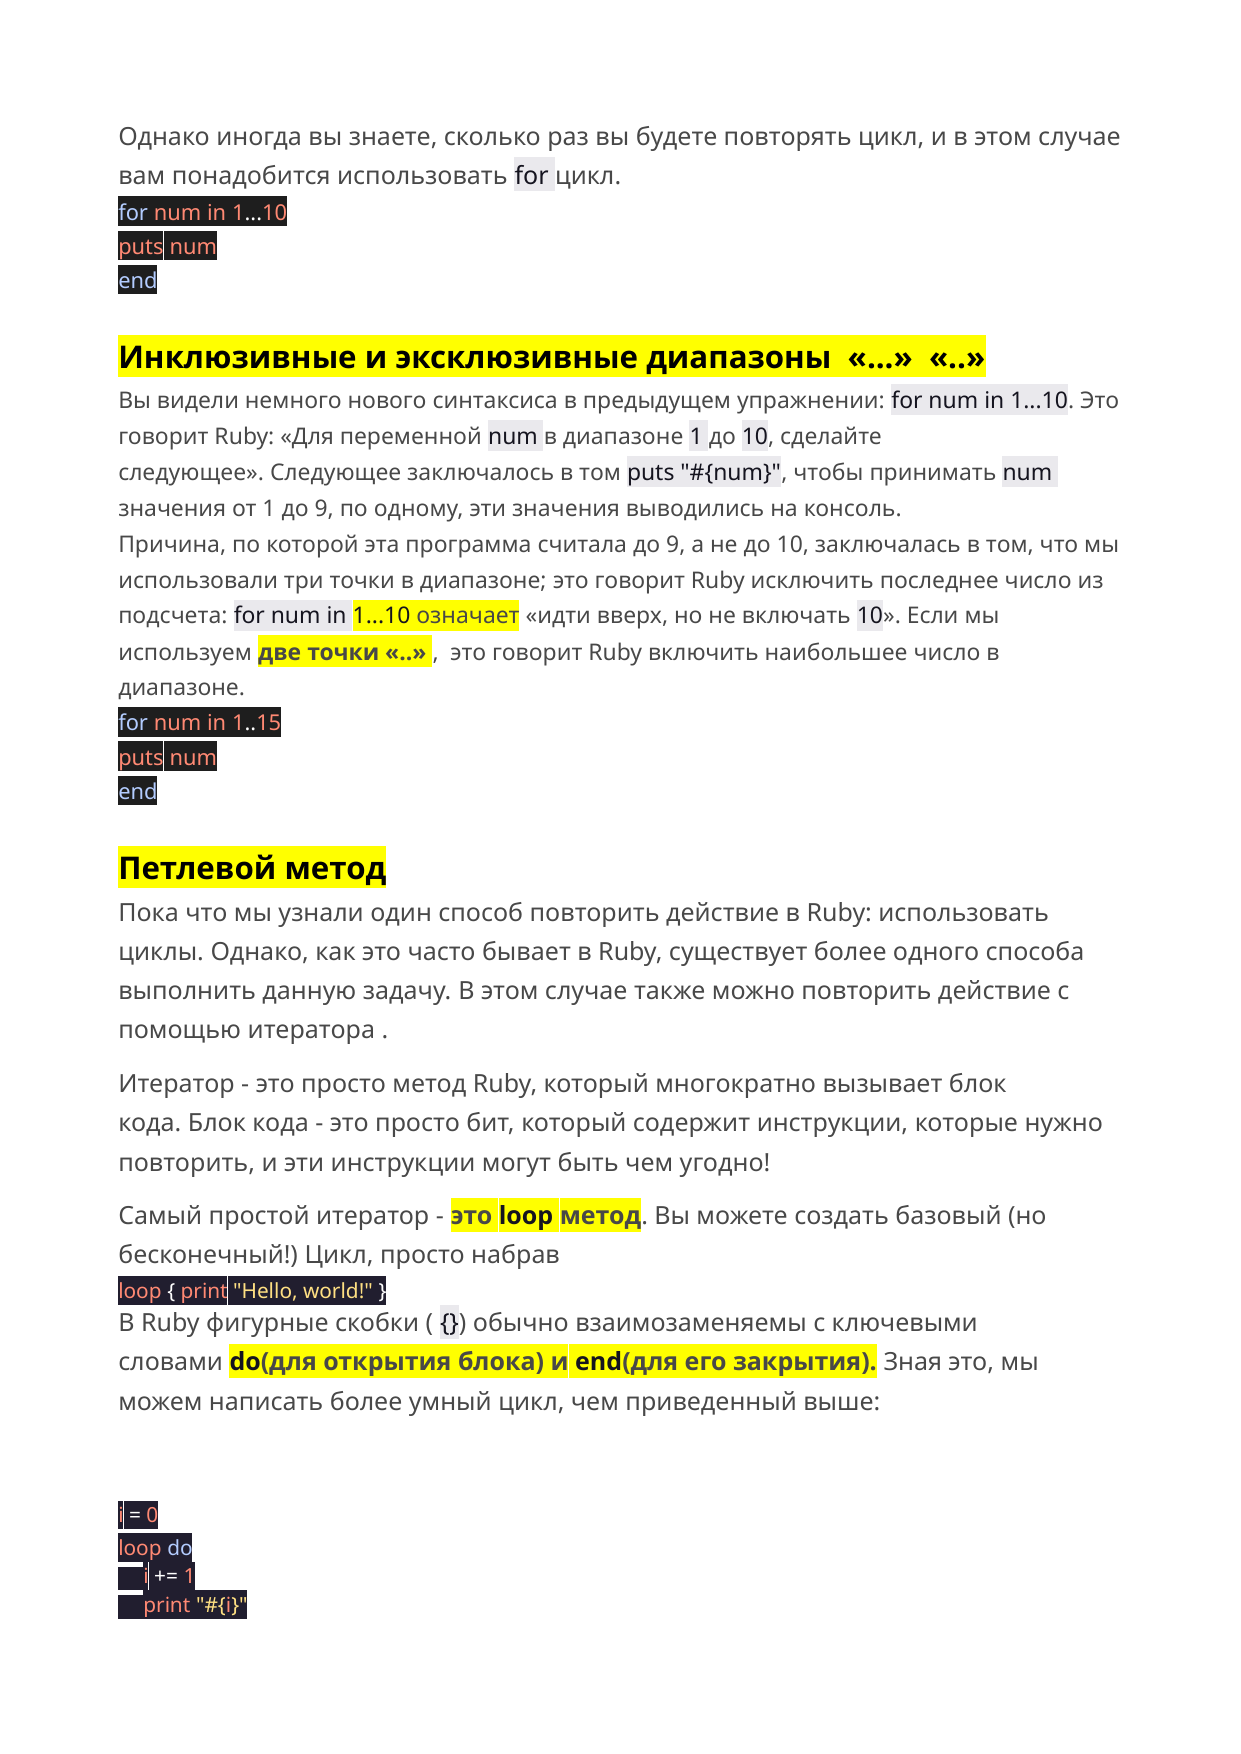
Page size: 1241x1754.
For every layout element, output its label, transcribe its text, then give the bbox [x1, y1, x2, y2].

text for num in 1...10 [118, 196, 1122, 226]
text Инклюзивные и эксклюзивные диапазоны «...» «..» [118, 335, 1122, 377]
text В Ruby фигурные скобки ( {}) обычно взаимозаменяемы с ключевыми словами do(для открытия блока) и end(для его закрытия). Зная это, мы можем написать более умный цикл, чем приведенный выше: [118, 1305, 1122, 1417]
text for num in 1..15 [118, 707, 1122, 737]
text Однако иногда вы знаете, сколько раз вы будете повторять цикл, и в этом случае вам понадобится использовать for цикл. [118, 118, 1122, 191]
text i = 0 [118, 1501, 1122, 1529]
text end [118, 776, 1122, 805]
text print "#{i}" [118, 1590, 1122, 1619]
text Петлевой метод [118, 846, 1122, 888]
text Самый простой итератор - это loop метод. Вы можете создать базовый (но бесконечный!) Цикл, просто набрав [118, 1198, 1122, 1271]
text Причина, по которой эта программа считала до 9, а не до 10, заключалась в том, что мы использовали три точки в диапазоне; это говорит Ruby исключить последнее число из подсчета: for num in 1...10 означает «идти вверх, но не включать 10». Если мы используем две точки «..» , это говорит Ruby включить наибольшее число в диапазоне. [118, 528, 1122, 703]
text Пока что мы узнали один способ повторить действие в Ruby: использовать циклы. Однако, как это часто бывает в Ruby, существует более одного способа выполнить данную задачу. В этом случае также можно повторить действие с помощью итератора . [118, 895, 1122, 1046]
text end [118, 265, 1122, 294]
text loop do [118, 1533, 1122, 1562]
text Вы видели немного нового синтаксиса в предыдущем упражнении: for num in 1...10. Это говорит Ruby: «Для переменной num в диапазоне 1 до 10, сделайте следующее». Следующее заключалось в том puts "#{num}", чтобы принимать num значения от 1 до 9, по одному, эти значения выводились на консоль. [118, 384, 1122, 523]
text i += 1 [118, 1562, 1122, 1590]
text puts num [118, 231, 1122, 260]
text Итератор - это просто метод Ruby, который многократно вызывает блок кода. Блок кода - это просто бит, который содержит инструкции, которые нужно повторить, и эти инструкции могут быть чем угодно! [118, 1066, 1122, 1178]
text puts num [118, 741, 1122, 771]
text loop { print "Hello, world!" } [118, 1276, 1122, 1305]
